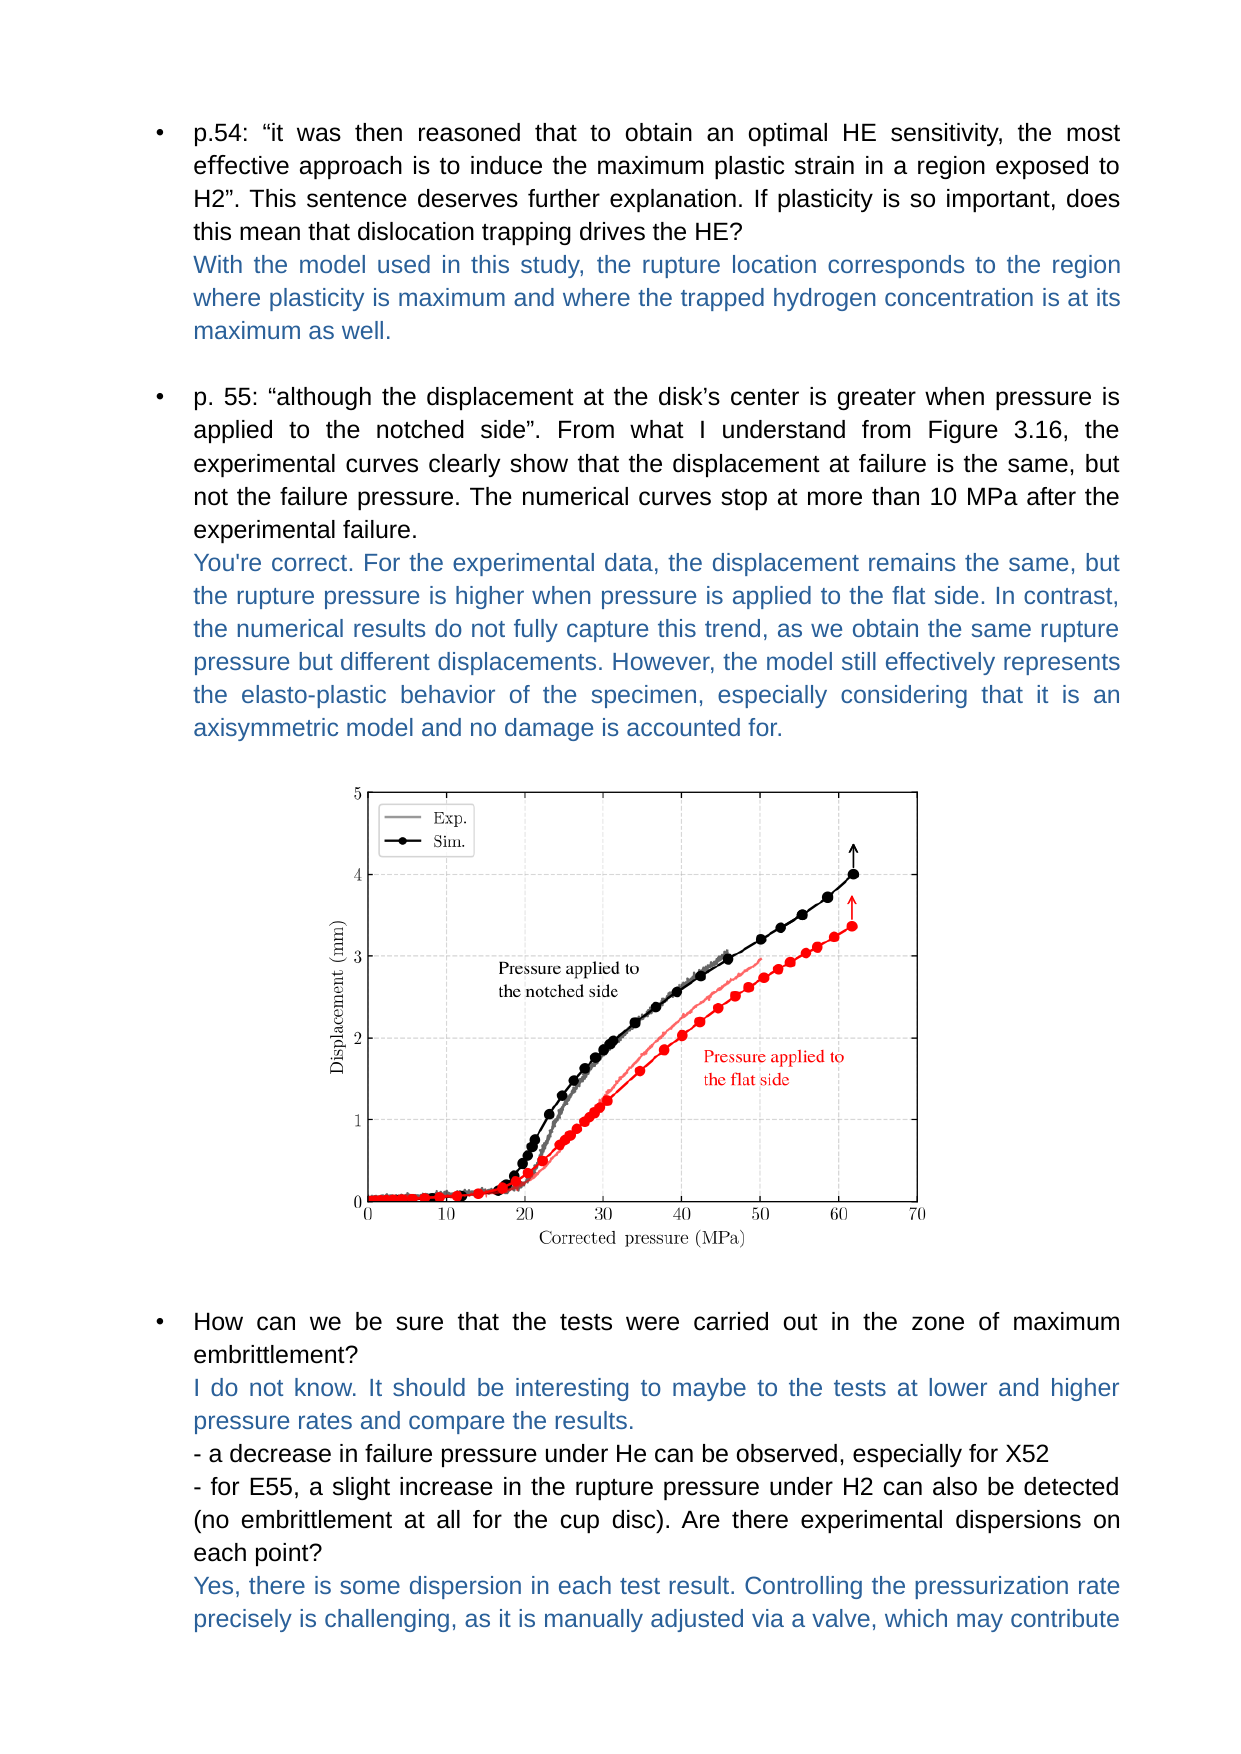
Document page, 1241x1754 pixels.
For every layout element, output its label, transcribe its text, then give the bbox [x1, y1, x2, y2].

list I do not know. It should be interesting to maybe to the tests at lower and higher pressure rates and compare the results. [156, 1373, 1122, 1435]
list With the model used in this study, the rupture location corresponds to the region where plasticity is maximum and where the trapped hydrogen concentration is at its maximum as well. [156, 250, 1122, 345]
list - a decrease in failure pressure under He can be observed, especially for X52 [156, 1439, 1122, 1468]
list Yes, there is some dispersion in each test result. Controlling the pressurization rate precisely is challenging, as it is manually adjusted via a valve, which may contribute [156, 1571, 1122, 1633]
picture [307, 764, 962, 1258]
list - for E55, a slight increase in the rupture pressure under H2 can also be detected (no embrittlement at all for the cup disc). Are there experimental dispersions on each point? [156, 1472, 1122, 1567]
list p. 55: “although the displacement at the disk’s center is greater when pressure is applied to the notched side”. From what I understand from Figure 3.16, the experimental curves clearly show that the displacement at failure is the same, but not the failure pressure. The numerical curves stop at more than 10 MPa after the experimental failure. [156, 382, 1122, 543]
list How can we be sure that the tests were carried out in the zone of maximum embrittlement? [156, 1307, 1122, 1369]
list p.54: “it was then reasoned that to obtain an optimal HE sensitivity, the most eﬀective approach is to induce the maximum plastic strain in a region exposed to H2”. This sentence deserves further explanation. If plasticity is so important, does this mean that dislocation trapping drives the HE? [156, 118, 1122, 246]
list You're correct. For the experimental data, the displacement remains the same, but the rupture pressure is higher when pressure is applied to the flat side. In contrast, the numerical results do not fully capture this trend, as we obtain the same rupture pressure but different displacements. However, the model still effectively represents the elasto-plastic behavior of the specimen, especially considering that it is an axisymmetric model and no damage is accounted for. [156, 548, 1122, 741]
